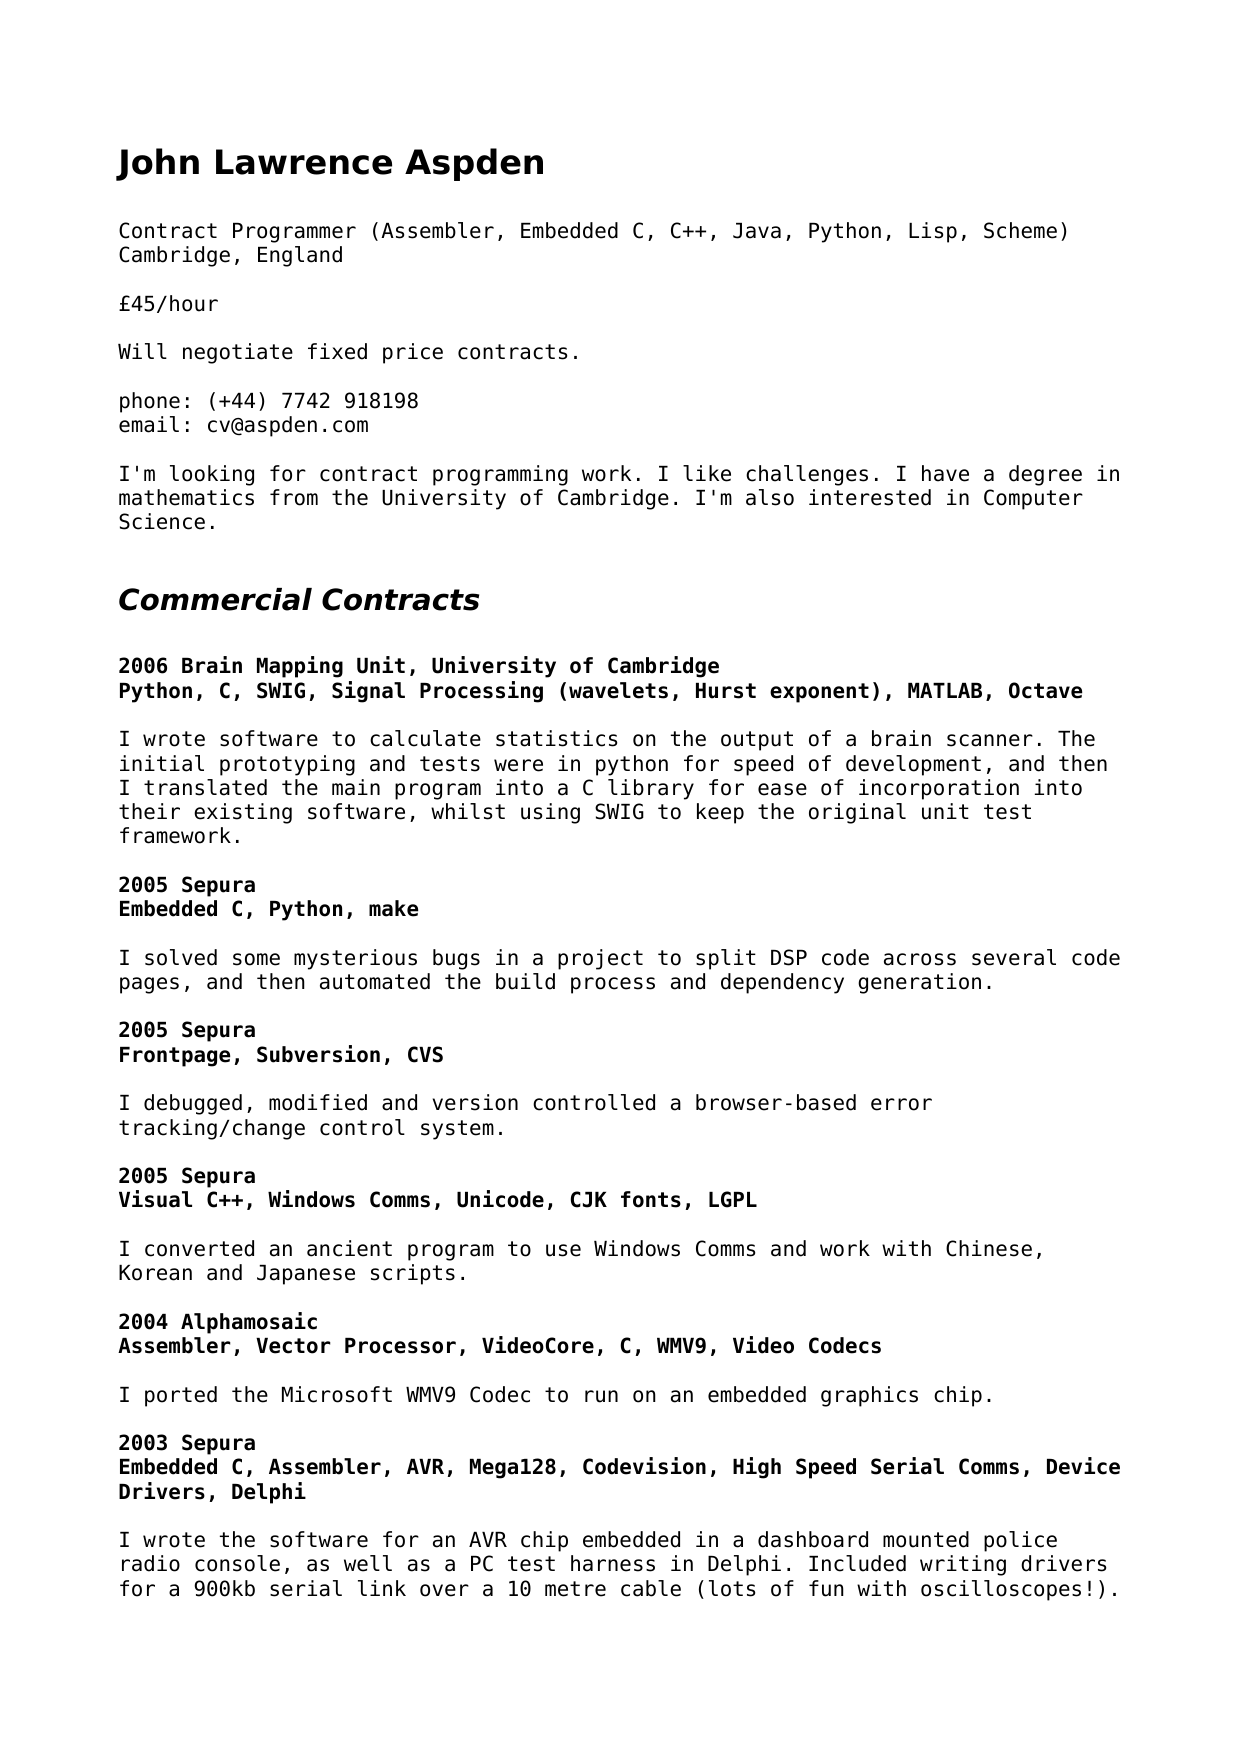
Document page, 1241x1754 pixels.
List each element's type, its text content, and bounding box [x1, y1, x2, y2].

text Embedded C, Assembler, AVR, Mega128, Codevision, High Speed Serial Comms, Device Drivers, Delphi [118, 1455, 1122, 1504]
text 2004 Alphamosaic [118, 1310, 1122, 1334]
text Python, C, SWIG, Signal Processing (wavelets, Hurst exponent), MATLAB, Octave [118, 679, 1122, 703]
text 2005 Sepura [118, 873, 1122, 897]
text I ported the Microsoft WMV9 Codec to run on an embedded graphics chip. [118, 1383, 1122, 1407]
text I converted an ancient program to use Windows Comms and work with Chinese, Korean and Japanese scripts. [118, 1237, 1122, 1286]
text 2005 Sepura [118, 1164, 1122, 1188]
text Cambridge, England [118, 243, 1122, 267]
text Assembler, Vector Processor, VideoCore, C, WMV9, Video Codecs [118, 1334, 1122, 1358]
text £45/hour [118, 292, 1122, 316]
text I wrote the software for an AVR chip embedded in a dashboard mounted police radio console, as well as a PC test harness in Delphi. Included writing drivers for a 900kb serial link over a 10 metre cable (lots of fun with oscilloscopes!). [118, 1528, 1122, 1601]
text 2005 Sepura [118, 1018, 1122, 1043]
text I debugged, modified and version controlled a browser-based error tracking/change control system. [118, 1091, 1122, 1140]
text I solved some mysterious bugs in a project to split DSP code across several code pages, and then automated the build process and dependency generation. [118, 946, 1122, 994]
text I'm looking for contract programming work. I like challenges. I have a degree in mathematics from the University of Cambridge. I'm also interested in Computer Science. [118, 462, 1122, 534]
text Visual C++, Windows Comms, Unicode, CJK fonts, LGPL [118, 1188, 1122, 1213]
subtitle John Lawrence Aspden [118, 143, 1122, 182]
text email: cv@aspden.com [118, 413, 1122, 437]
subtitle Commercial Contracts [118, 584, 1122, 618]
text Will negotiate fixed price contracts. [118, 340, 1122, 364]
text Frontpage, Subversion, CVS [118, 1043, 1122, 1067]
text 2006 Brain Mapping Unit, University of Cambridge [118, 654, 1122, 679]
text Embedded C, Python, make [118, 897, 1122, 921]
text phone: (+44) 7742 918198 [118, 389, 1122, 413]
text Contract Programmer (Assembler, Embedded C, C++, Java, Python, Lisp, Scheme) [118, 219, 1122, 243]
text I wrote software to calculate statistics on the output of a brain scanner. The initial prototyping and tests were in python for speed of development, and then I translated the main program into a C library for ease of incorporation into their existing software, whilst using SWIG to keep the original unit test framework. [118, 727, 1122, 849]
text 2003 Sepura [118, 1431, 1122, 1455]
